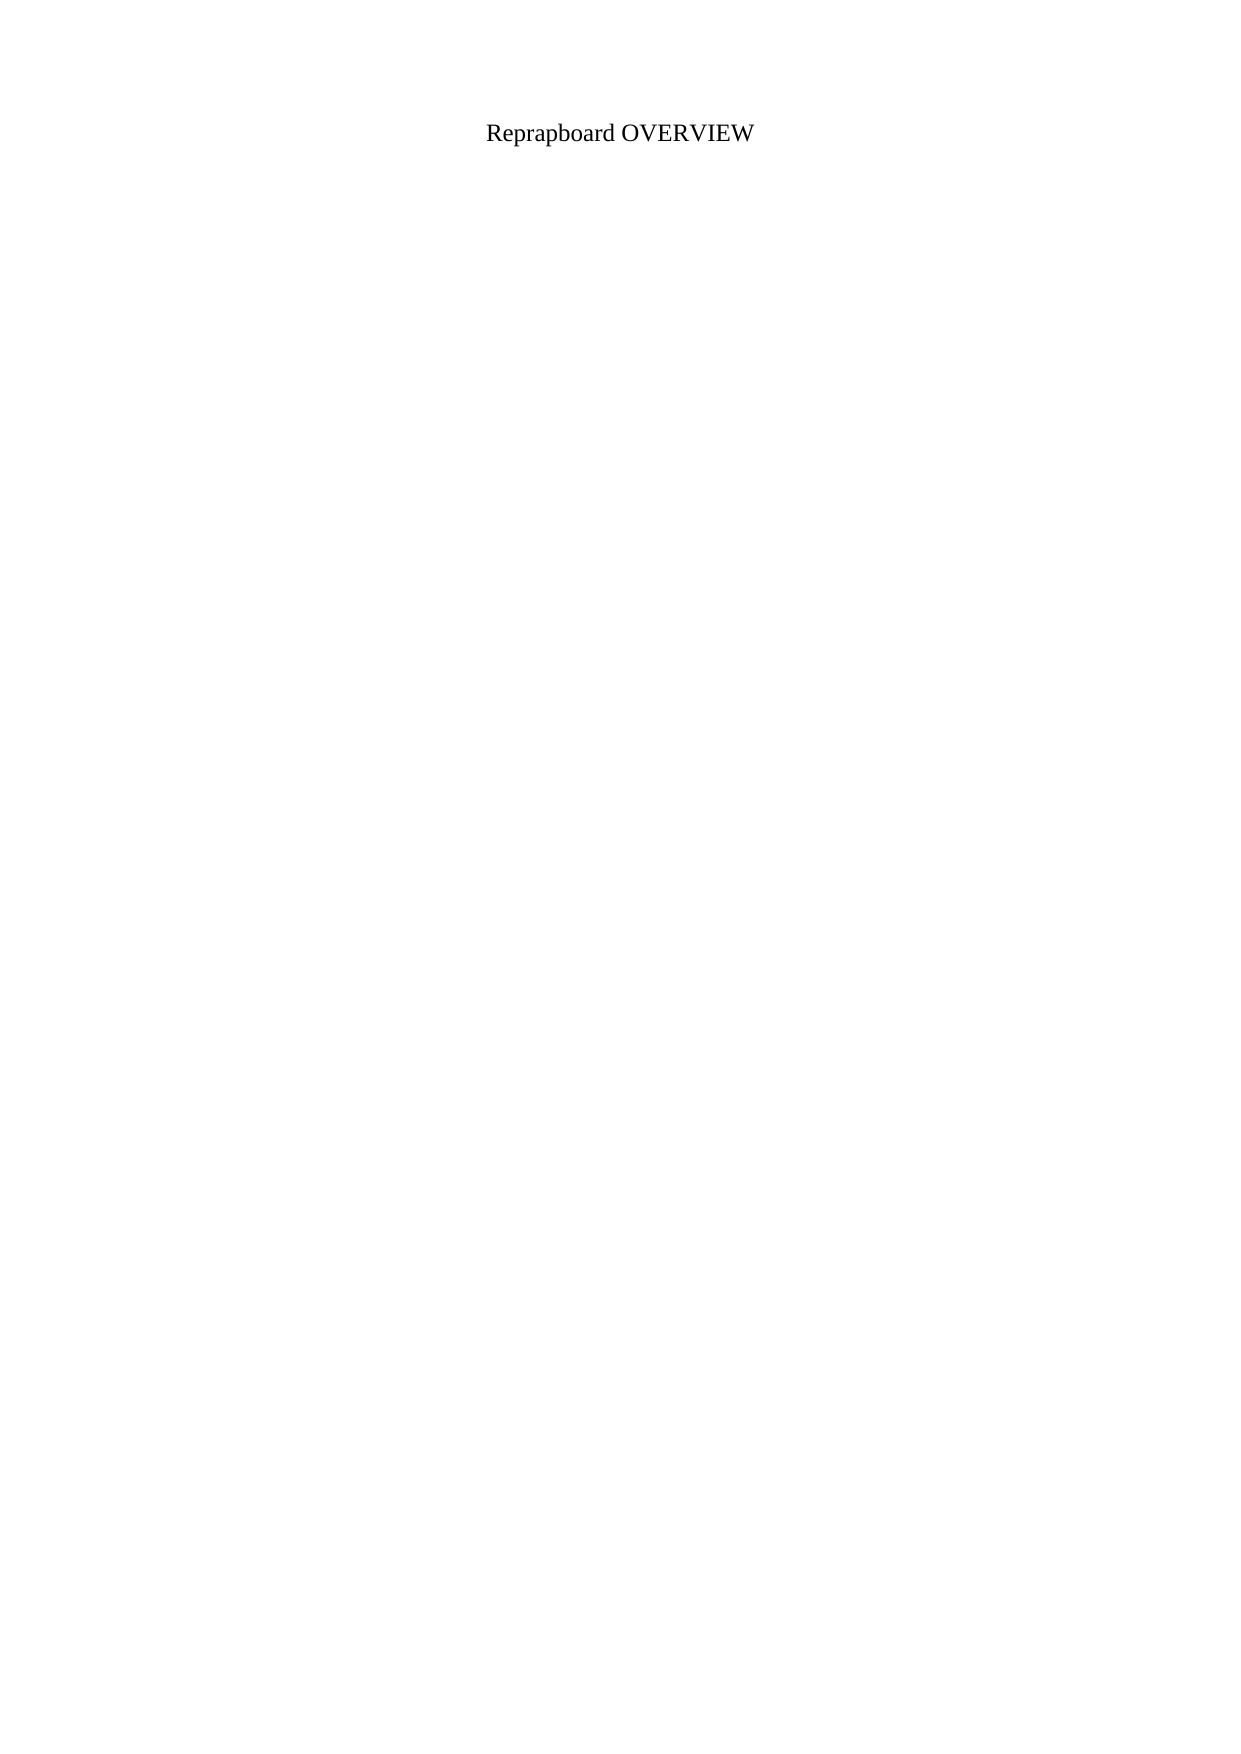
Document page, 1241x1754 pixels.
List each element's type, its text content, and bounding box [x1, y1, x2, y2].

text Reprapboard OVERVIEW [118, 118, 1122, 147]
